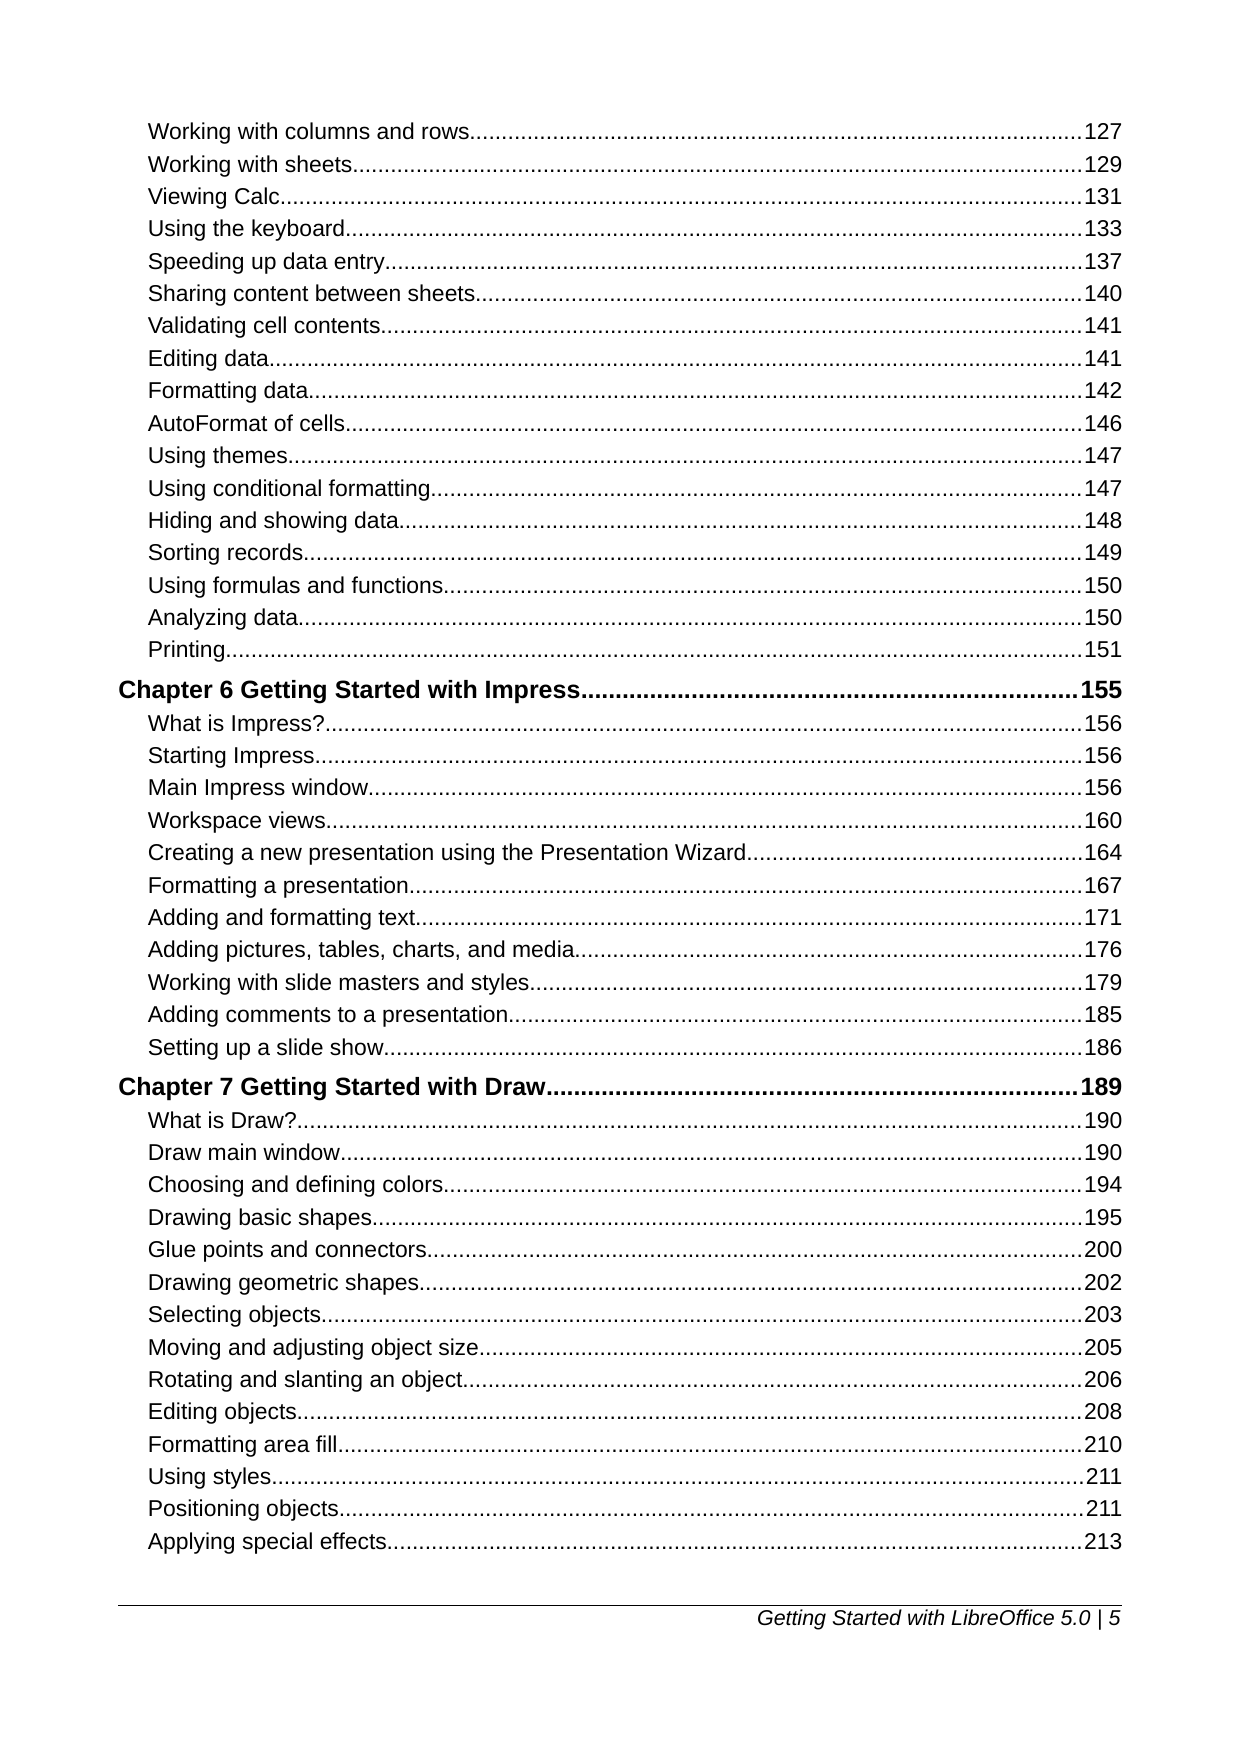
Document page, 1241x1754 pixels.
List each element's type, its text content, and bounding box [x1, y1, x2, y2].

text Working with sheets 129 [148, 151, 1122, 177]
text Working with columns and rows 127 [148, 118, 1122, 144]
text Glue points and connectors 200 [148, 1236, 1122, 1263]
text Rotating and slanting an object 206 [148, 1366, 1122, 1392]
text Adding comments to a presentation 185 [148, 1001, 1122, 1027]
text Chapter 7 Getting Started with Draw 189 [118, 1072, 1122, 1101]
text Validating cell contents 141 [148, 312, 1122, 339]
text Using conditional formatting 147 [148, 474, 1122, 501]
text Main Impress window 156 [148, 774, 1122, 801]
text Editing objects 208 [148, 1398, 1122, 1424]
text Adding and formatting text 171 [148, 904, 1122, 930]
text Selecting objects 203 [148, 1301, 1122, 1327]
text Sorting records 149 [148, 539, 1122, 566]
text Formatting data 142 [148, 377, 1122, 404]
text Using formulas and functions 150 [148, 572, 1122, 598]
text Printing 151 [148, 636, 1122, 663]
text Editing data 141 [148, 345, 1122, 371]
text Speeding up data entry 137 [148, 248, 1122, 274]
text AutoFormat of cells 146 [148, 410, 1122, 436]
text Sharing content between sheets 140 [148, 280, 1122, 306]
text Using the keyboard 133 [148, 215, 1122, 242]
text Formatting a presentation 167 [148, 872, 1122, 898]
text Adding pictures, tables, charts, and media 176 [148, 936, 1122, 963]
text Applying special effects 213 [148, 1528, 1122, 1554]
text What is Draw? 190 [148, 1107, 1122, 1133]
text Workspace views 160 [148, 807, 1122, 833]
text Hiding and showing data 148 [148, 507, 1122, 533]
text Drawing basic shapes 195 [148, 1204, 1122, 1230]
text Moving and adjusting object size 205 [148, 1333, 1122, 1360]
text Choosing and defining colors 194 [148, 1171, 1122, 1198]
text Using themes 147 [148, 442, 1122, 468]
text Setting up a slide show 186 [148, 1033, 1122, 1060]
text Formatting area fill 210 [148, 1431, 1122, 1457]
text Starting Impress 156 [148, 742, 1122, 768]
text Chapter 6 Getting Started with Impress 155 [118, 675, 1122, 703]
text Using styles 211 [148, 1463, 1122, 1489]
text Positioning objects 211 [148, 1495, 1122, 1522]
text Analyzing data 150 [148, 604, 1122, 630]
text What is Impress? 156 [148, 709, 1122, 736]
text Working with slide masters and styles 179 [148, 969, 1122, 995]
text Draw main window 190 [148, 1139, 1122, 1165]
text Viewing Calc 131 [148, 183, 1122, 209]
text Drawing geometric shapes 202 [148, 1269, 1122, 1295]
text Creating a new presentation using the Presentation Wizard 164 [148, 839, 1122, 866]
